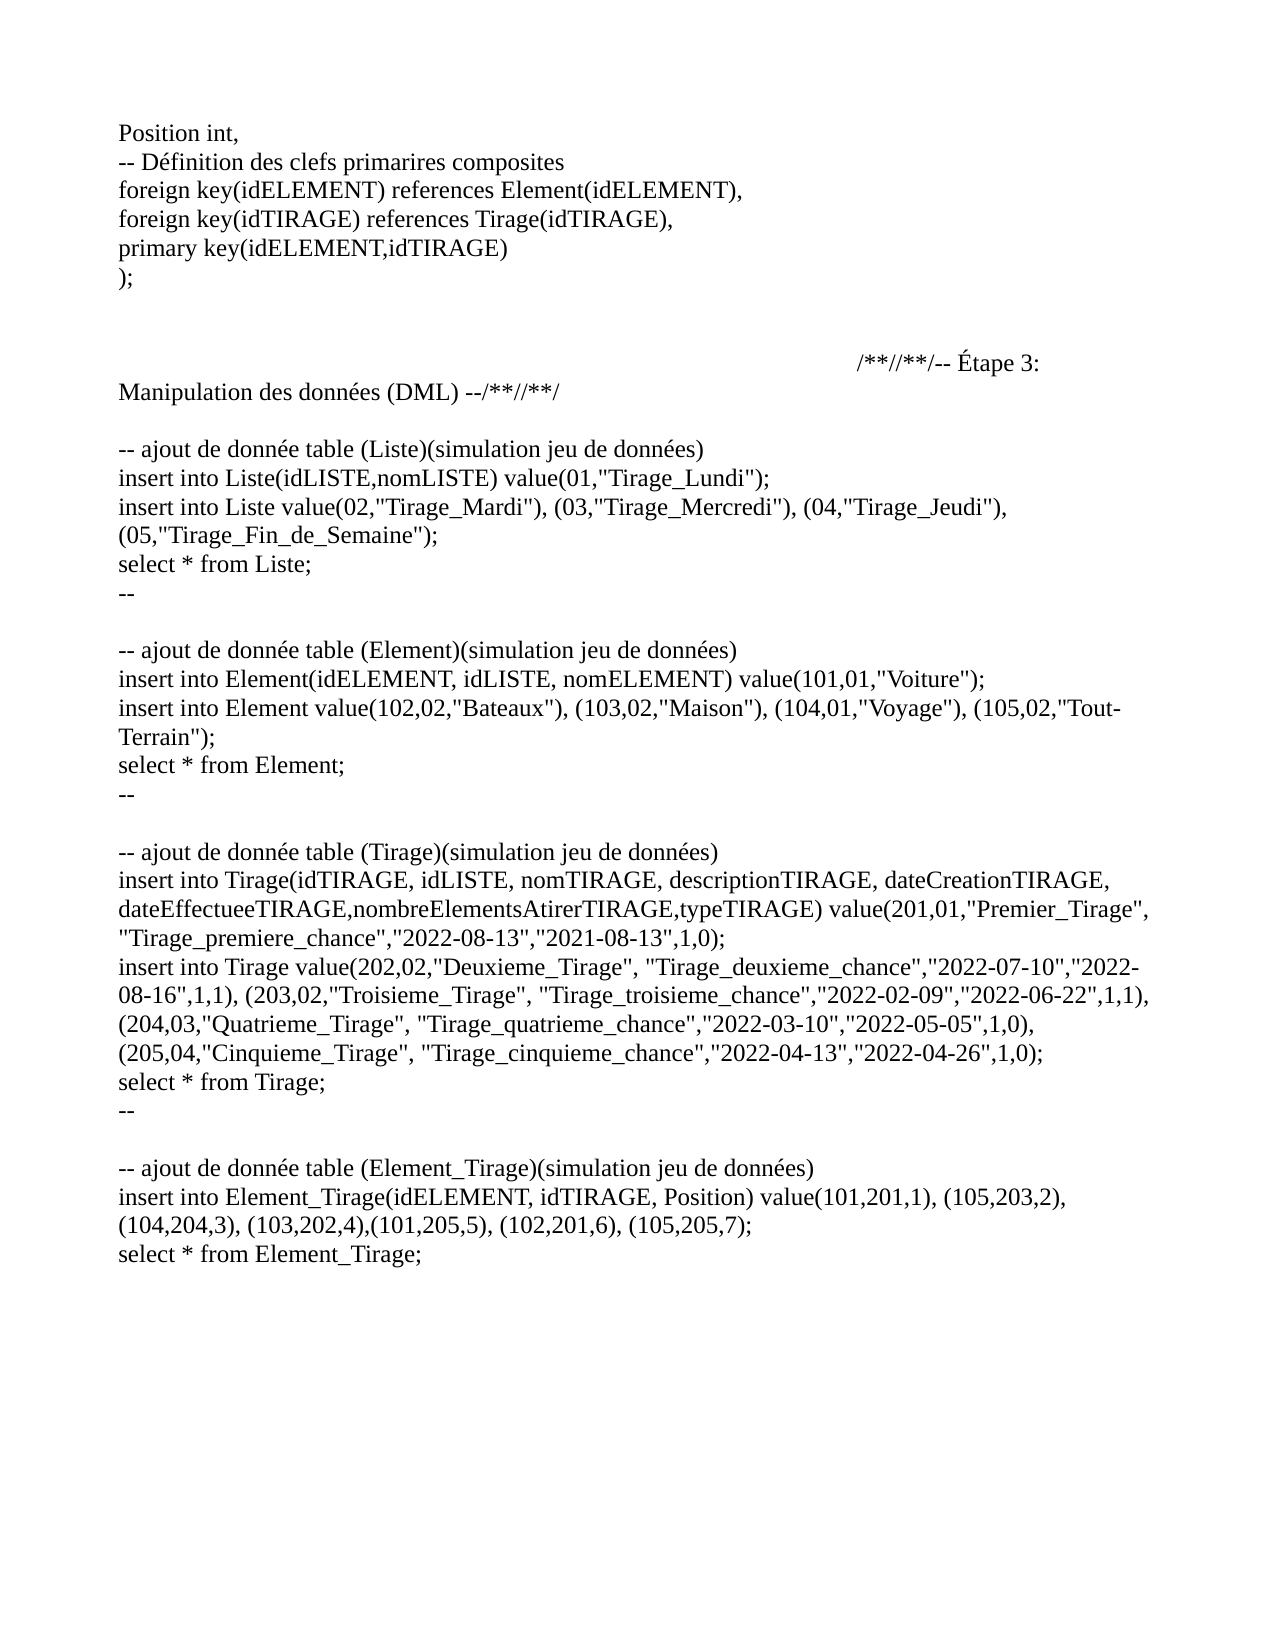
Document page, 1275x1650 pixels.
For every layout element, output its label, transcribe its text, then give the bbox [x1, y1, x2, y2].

text insert into Liste value(02,"Tirage_Mardi"), (03,"Tirage_Mercredi"), (04,"Tirage_Jeudi"), (05,"Tirage_Fin_de_Semaine"); [118, 492, 1157, 549]
text primary key(idELEMENT,idTIRAGE) [118, 233, 1157, 262]
text -- [118, 1096, 1157, 1124]
text insert into Liste(idLISTE,nomLISTE) value(01,"Tirage_Lundi"); [118, 463, 1157, 492]
text -- [118, 578, 1157, 607]
text foreign key(idTIRAGE) references Tirage(idTIRAGE), [118, 204, 1157, 233]
text select * from Liste; [118, 549, 1157, 578]
text insert into Element_Tirage(idELEMENT, idTIRAGE, Position) value(101,201,1), (105,203,2), (104,204,3), (103,202,4),(101,205,5), (102,201,6), (105,205,7); [118, 1182, 1157, 1239]
text select * from Element; [118, 751, 1157, 779]
text insert into Tirage(idTIRAGE, idLISTE, nomTIRAGE, descriptionTIRAGE, dateCreationTIRAGE, dateEffectueeTIRAGE,nombreElementsAtirerTIRAGE,typeTIRAGE) value(201,01,"Premier_Tirage", "Tirage_premiere_chance","2022-08-13","2021-08-13",1,0); [118, 866, 1157, 952]
text -- [118, 779, 1157, 808]
text insert into Element value(102,02,"Bateaux"), (103,02,"Maison"), (104,01,"Voyage"), (105,02,"Tout-Terrain"); [118, 693, 1157, 751]
text select * from Tirage; [118, 1067, 1157, 1096]
text /**//**/-- Étape 3: Manipulation des données (DML) --/**//**/ [118, 348, 1157, 406]
text insert into Element(idELEMENT, idLISTE, nomELEMENT) value(101,01,"Voiture"); [118, 664, 1157, 693]
text -- Définition des clefs primarires composites [118, 147, 1157, 176]
text select * from Element_Tirage; [118, 1239, 1157, 1268]
text -- ajout de donnée table (Tirage)(simulation jeu de données) [118, 837, 1157, 866]
text Position int, [118, 118, 1157, 147]
text foreign key(idELEMENT) references Element(idELEMENT), [118, 176, 1157, 204]
text insert into Tirage value(202,02,"Deuxieme_Tirage", "Tirage_deuxieme_chance","2022-07-10","2022-08-16",1,1), (203,02,"Troisieme_Tirage", "Tirage_troisieme_chance","2022-02-09","2022-06-22",1,1), (204,03,"Quatrieme_Tirage", "Tirage_quatrieme_chance","2022-03-10","2022-05-05",1,0),(205,04,"Cinquieme_Tirage", "Tirage_cinquieme_chance","2022-04-13","2022-04-26",1,0); [118, 952, 1157, 1067]
text ); [118, 262, 1157, 291]
text -- ajout de donnée table (Element)(simulation jeu de données) [118, 636, 1157, 664]
text -- ajout de donnée table (Liste)(simulation jeu de données) [118, 434, 1157, 463]
text -- ajout de donnée table (Element_Tirage)(simulation jeu de données) [118, 1153, 1157, 1182]
